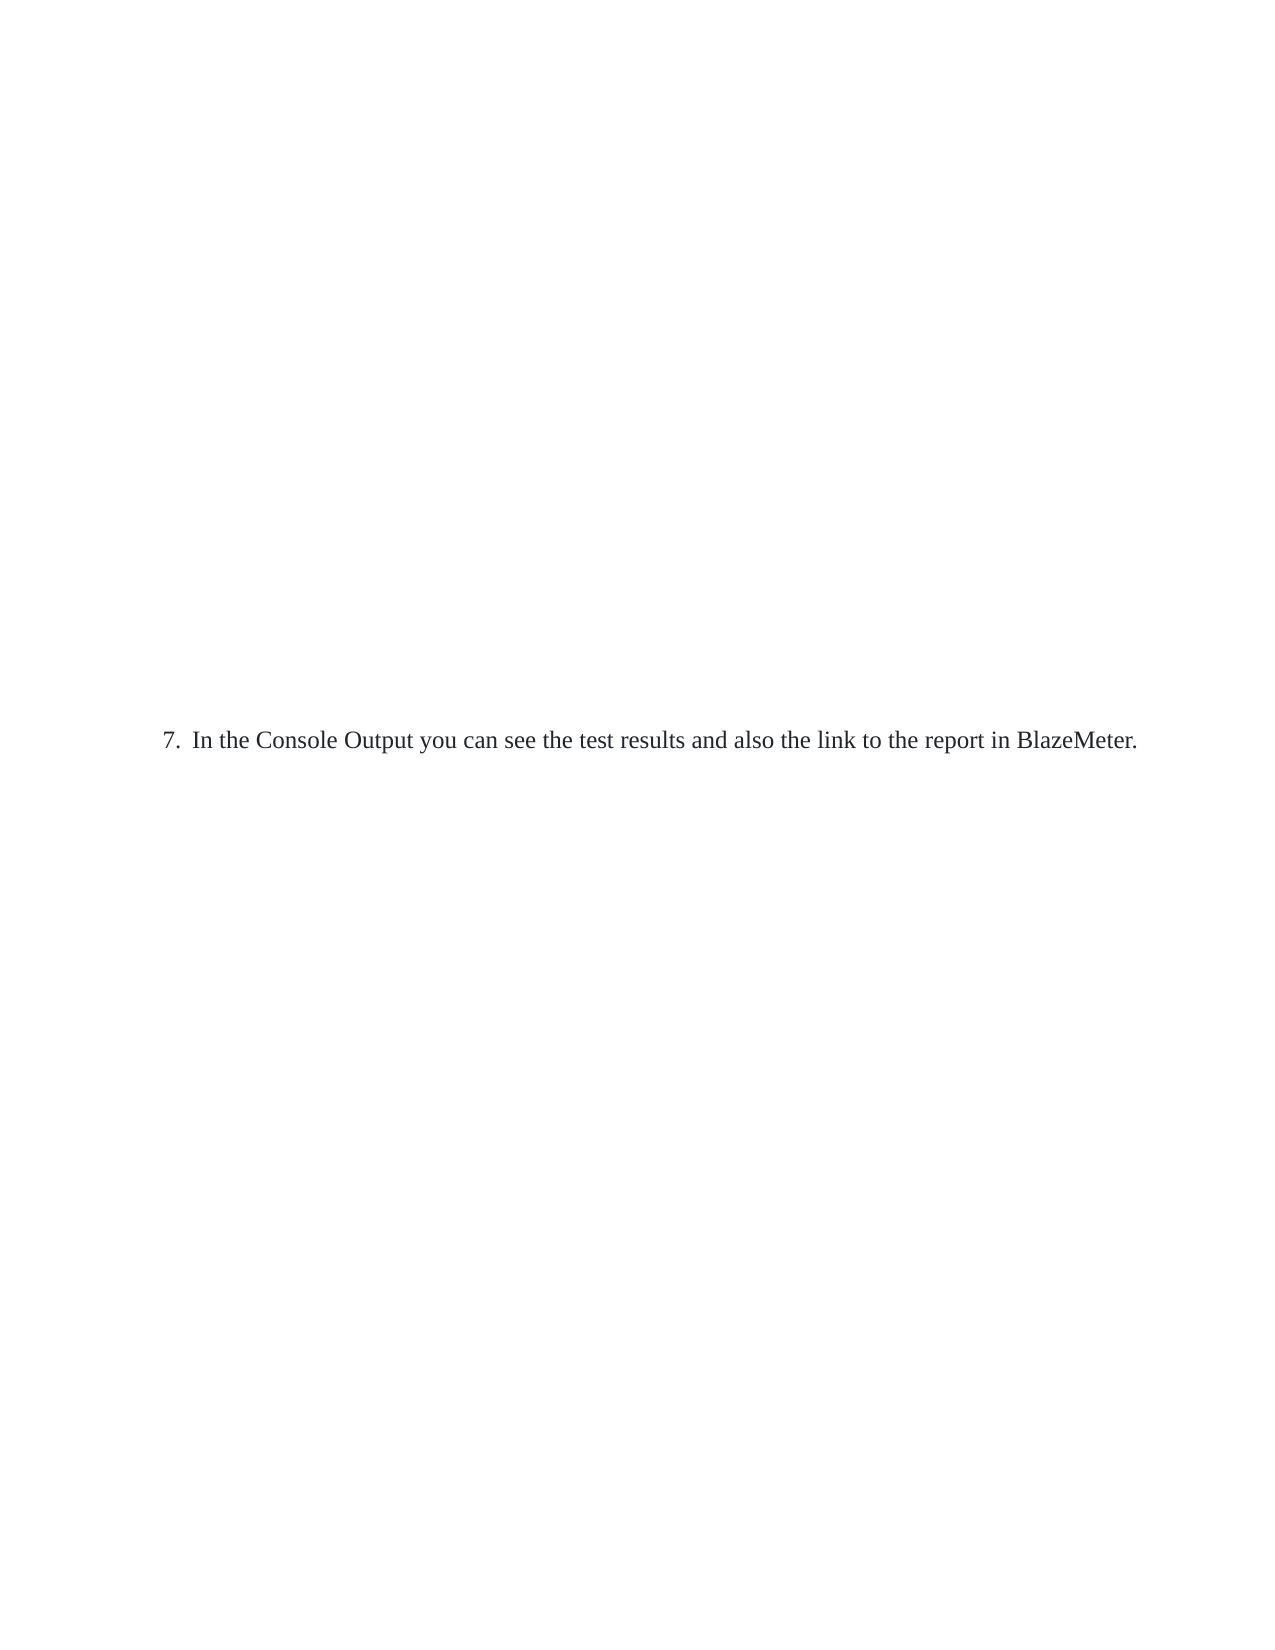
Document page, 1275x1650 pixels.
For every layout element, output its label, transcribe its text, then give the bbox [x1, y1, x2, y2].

list In the Console Output you can see the test results and also the link to the report in BlazeMeter. [162, 726, 1157, 754]
